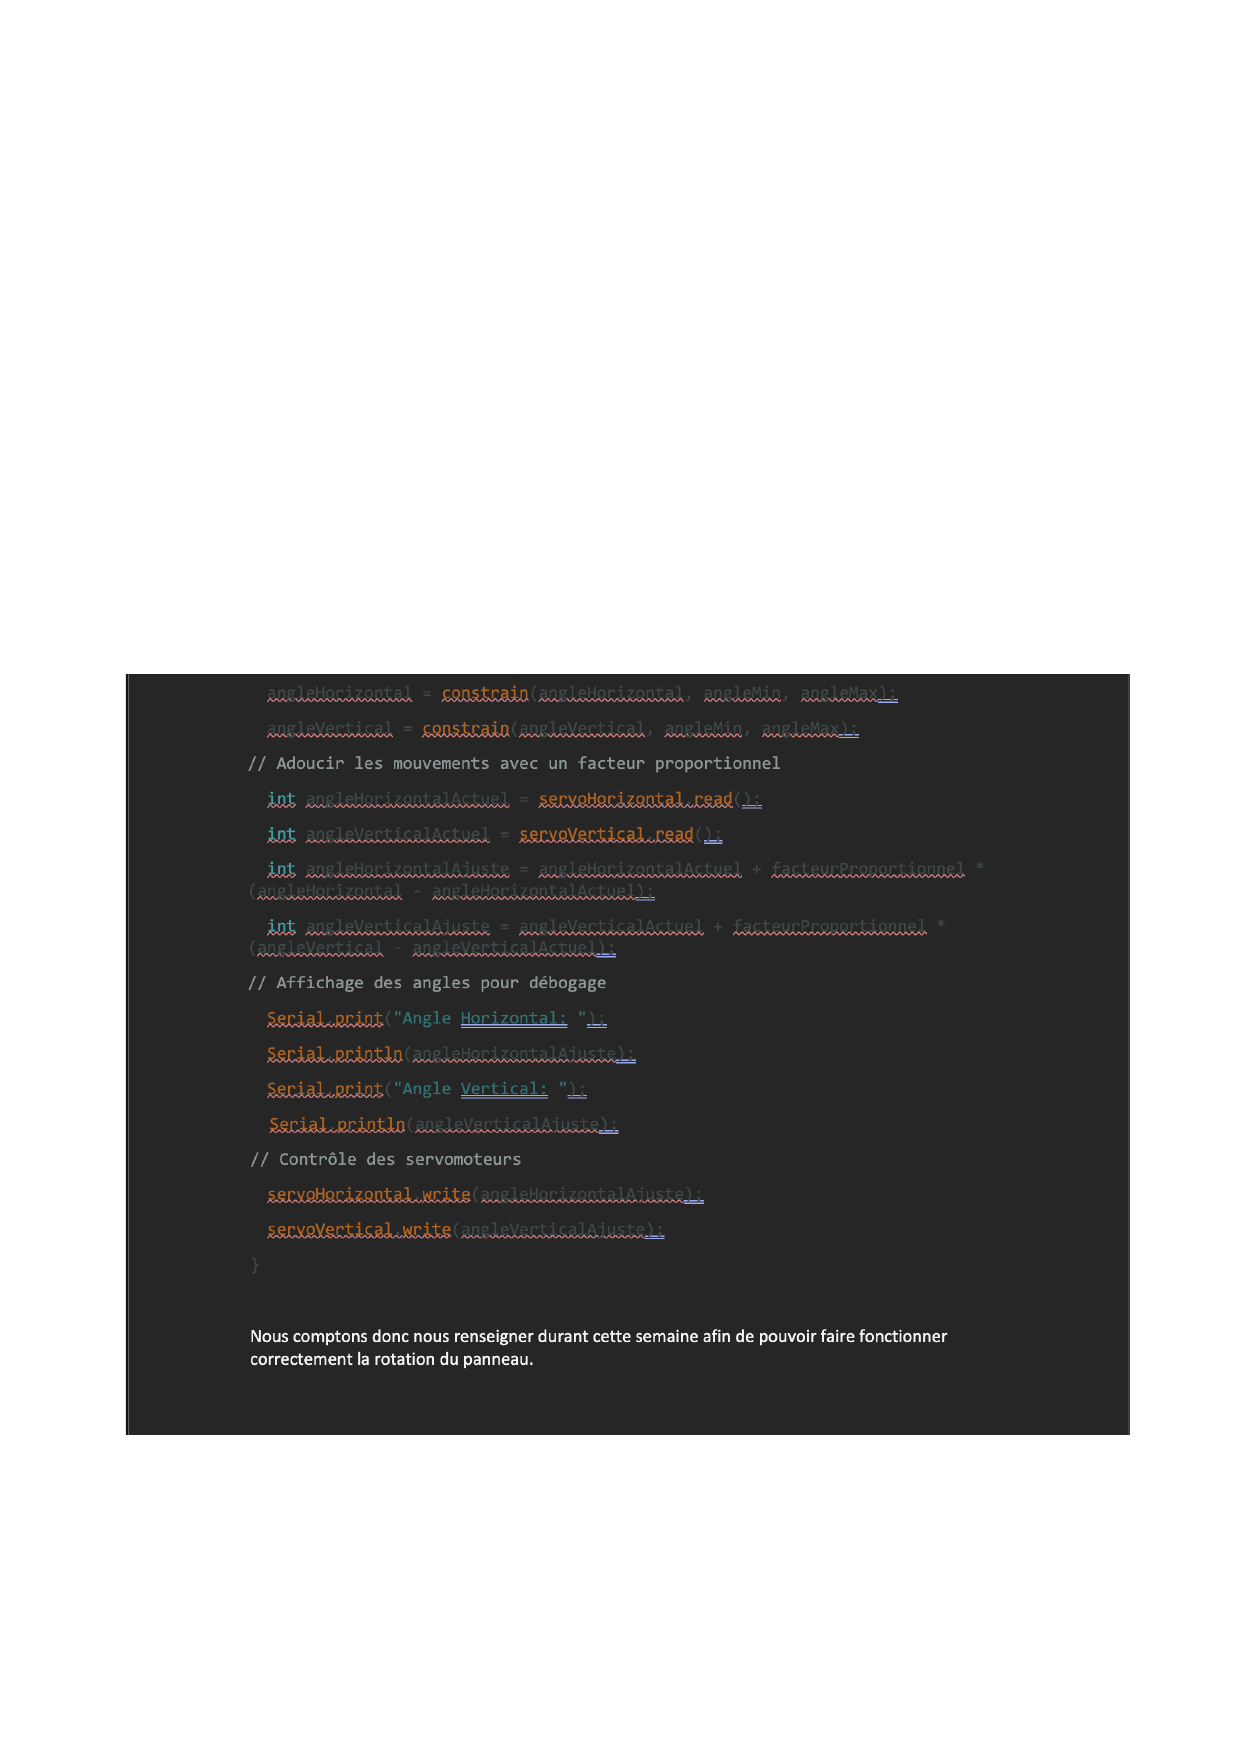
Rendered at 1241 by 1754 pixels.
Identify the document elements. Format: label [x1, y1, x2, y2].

picture [125, 674, 1130, 1435]
